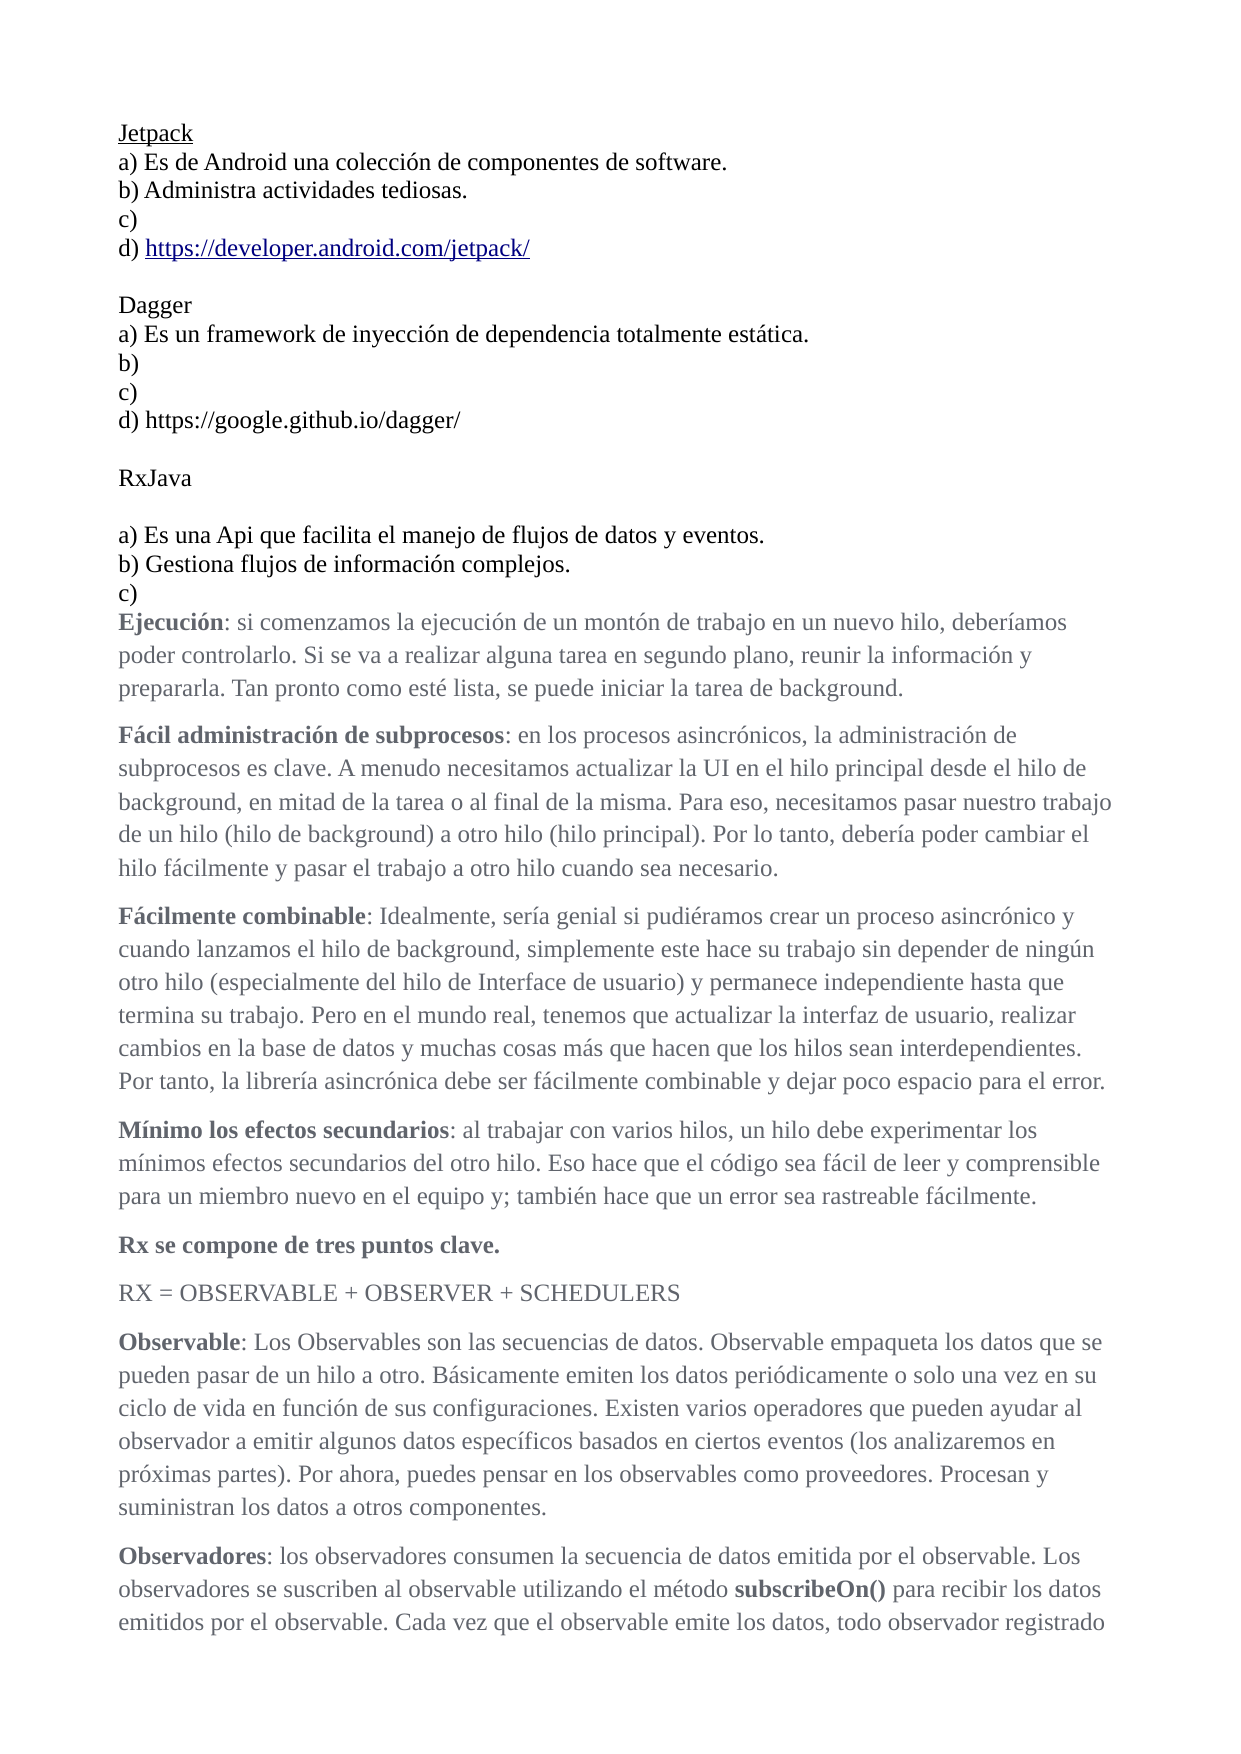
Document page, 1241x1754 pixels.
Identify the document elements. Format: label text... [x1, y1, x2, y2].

text RX = OBSERVABLE + OBSERVER + SCHEDULERS [118, 1278, 1122, 1307]
text RxJava [118, 463, 1122, 492]
text d) https://developer.android.com/jetpack/ [118, 233, 1122, 262]
text Mínimo los efectos secundarios: al trabajar con varios hilos, un hilo debe experimentar los mínimos efectos secundarios del otro hilo. Eso hace que el código sea fácil de leer y comprensible para un miembro nuevo en el equipo y; también hace que un error sea rastreable fácilmente. [118, 1115, 1122, 1210]
text a) Es un framework de inyección de dependencia totalmente estática. [118, 319, 1122, 348]
text c) [118, 377, 1122, 406]
text Fácilmente combinable: Idealmente, sería genial si pudiéramos crear un proceso asincrónico y cuando lanzamos el hilo de background, simplemente este hace su trabajo sin depender de ningún otro hilo (especialmente del hilo de Interface de usuario) y permanece independiente hasta que termina su trabajo. Pero en el mundo real, tenemos que actualizar la interfaz de usuario, realizar cambios en la base de datos y muchas cosas más que hacen que los hilos sean interdependientes. Por tanto, la librería asincrónica debe ser fácilmente combinable y dejar poco espacio para el error. [118, 901, 1122, 1095]
text Observadores: los observadores consumen la secuencia de datos emitida por el observable. Los observadores se suscriben al observable utilizando el método subscribeOn() para recibir los datos emitidos por el observable. Cada vez que el observable emite los datos, todo observador registrado [118, 1541, 1122, 1636]
text Dagger [118, 291, 1122, 319]
text b) Gestiona flujos de información complejos. [118, 549, 1122, 578]
text c) [118, 204, 1122, 233]
text b) Administra actividades tediosas. [118, 176, 1122, 204]
text Observable: Los Observables son las secuencias de datos. Observable empaqueta los datos que se pueden pasar de un hilo a otro. Básicamente emiten los datos periódicamente o solo una vez en su ciclo de vida en función de sus configuraciones. Existen varios operadores que pueden ayudar al observador a emitir algunos datos específicos basados ​​en ciertos eventos (los analizaremos en próximas partes). Por ahora, puedes pensar en los observables como proveedores. Procesan y suministran los datos a otros componentes. [118, 1327, 1122, 1521]
text b) [118, 348, 1122, 377]
text Ejecución: si comenzamos la ejecución de un montón de trabajo en un nuevo hilo, deberíamos poder controlarlo. Si se va a realizar alguna tarea en segundo plano, reunir la información y prepararla. Tan pronto como esté lista, se puede iniciar la tarea de background. [118, 607, 1122, 702]
text a) Es de Android una colección de componentes de software. [118, 147, 1122, 176]
text c) [118, 578, 1122, 607]
text Jetpack [118, 118, 1122, 147]
text Fácil administración de subprocesos: en los procesos asincrónicos, la administración de subprocesos es clave. A menudo necesitamos actualizar la UI en el hilo principal desde el hilo de background, en mitad de la tarea o al final de la misma. Para eso, necesitamos pasar nuestro trabajo de un hilo (hilo de background) a otro hilo (hilo principal). Por lo tanto, debería poder cambiar el hilo fácilmente y pasar el trabajo a otro hilo cuando sea necesario. [118, 721, 1122, 881]
text a) Es una Api que facilita el manejo de flujos de datos y eventos. [118, 521, 1122, 549]
text d) https://google.github.io/dagger/ [118, 406, 1122, 434]
text Rx se compone de tres puntos clave. [118, 1230, 1122, 1258]
